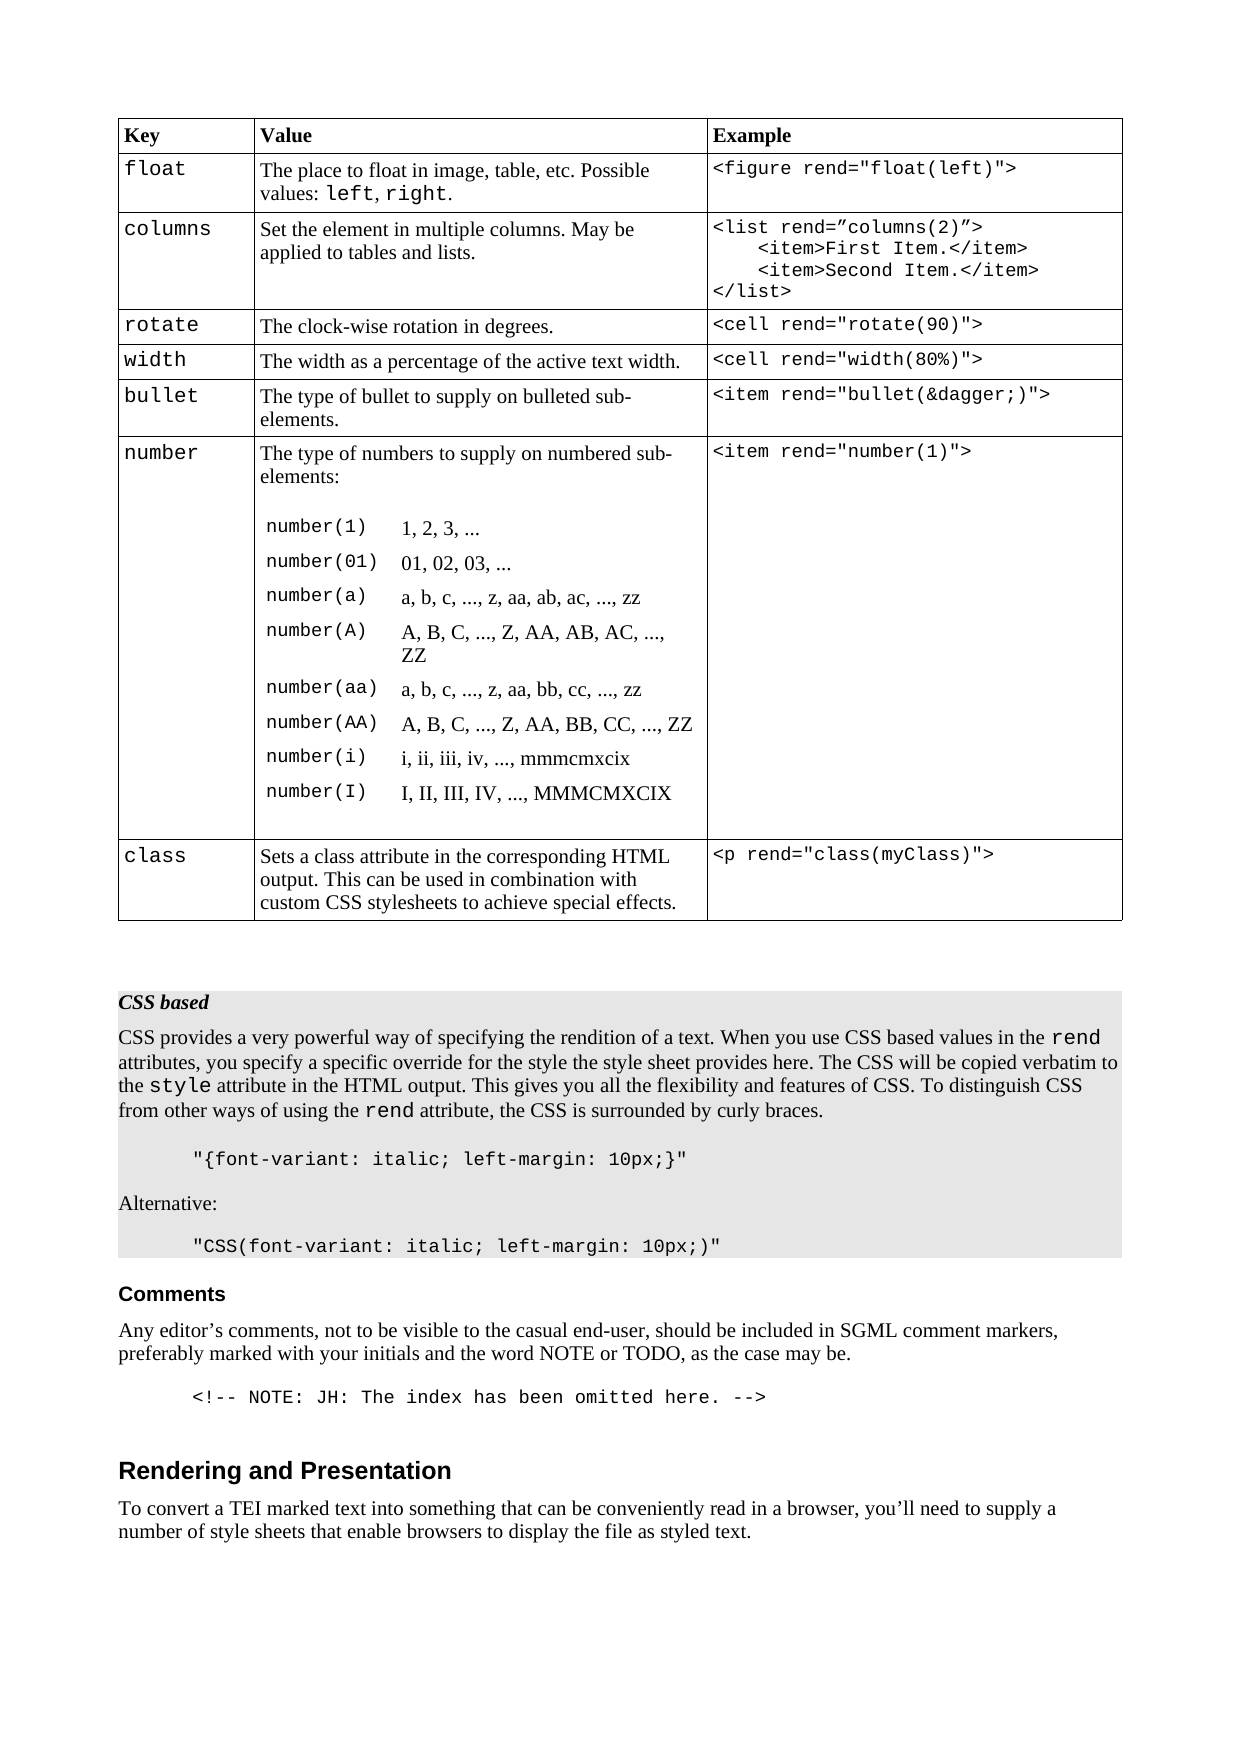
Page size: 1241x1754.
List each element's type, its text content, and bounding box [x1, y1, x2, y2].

table_cell class [119, 840, 254, 920]
table_cell A, B, C, ..., Z, AA, BB, CC, ..., ZZ [396, 707, 701, 741]
table_cell number(aa) [260, 672, 396, 707]
table_header Key [119, 119, 254, 153]
text "CSS(font-variant: italic; left-margin: 10px;)" [118, 1236, 1122, 1258]
text Alternative: [118, 1192, 1122, 1215]
table_cell Set the element in multiple columns. May be applied to tables and lists. [255, 213, 707, 309]
text "{font-variant: italic; left-margin: 10px;}" [118, 1147, 1122, 1171]
subtitle Rendering and Presentation [118, 1457, 1122, 1485]
table_cell columns [119, 213, 254, 309]
table_cell bullet [119, 380, 254, 436]
table_cell A, B, C, ..., Z, AA, AB, AC, ..., ZZ [396, 615, 701, 672]
table_cell a, b, c, ..., z, aa, bb, cc, ..., zz [396, 672, 701, 707]
table_header number(1) [260, 511, 396, 546]
text <!-- NOTE: JH: The index has been omitted here. --> [118, 1387, 1122, 1409]
text To convert a TEI marked text into something that can be conveniently read in a browser, you’ll need to supply a number of style sheets that enable browsers to display the file as styled text. [118, 1497, 1122, 1543]
subtitle Comments [118, 1283, 1122, 1306]
table_cell <cell rend="width(80%)"> [708, 345, 1122, 379]
table_cell float [119, 154, 254, 212]
table_cell rotate [119, 310, 254, 344]
table_cell Sets a class attribute in the corresponding HTML output. This can be used in combination with custom CSS stylesheets to achieve special effects. [255, 840, 707, 920]
table_cell The clock-wise rotation in degrees. [255, 310, 707, 344]
table_cell <p rend="class(myClass)"> [708, 840, 1122, 920]
text CSS provides a very powerful way of specifying the rendition of a text. When you use CSS based values in the rend attributes, you specify a specific override for the style the style sheet provides here. The CSS will be copied verbatim to the style attribute in the HTML output. This gives you all the flexibility and features of CSS. To distinguish CSS from other ways of using the rend attribute, the CSS is surrounded by curly braces. [118, 1026, 1122, 1124]
table_cell number(A) [260, 615, 396, 672]
table_cell width [119, 345, 254, 379]
table_header Value [255, 119, 707, 153]
table_cell The width as a percentage of the active text width. [255, 345, 707, 379]
table_cell number(i) [260, 741, 396, 776]
table_cell The type of bullet to supply on bulleted sub-elements. [255, 380, 707, 436]
table_cell number(AA) [260, 707, 396, 741]
table_cell number(a) [260, 580, 396, 615]
table_cell number(I) [260, 776, 396, 810]
subtitle CSS based [118, 991, 1122, 1014]
table_cell i, ii, iii, iv, ..., mmmcmxcix [396, 741, 701, 776]
table_cell The place to float in image, table, etc. Possible values: left, right. [255, 154, 707, 212]
table_cell <item rend="bullet(&dagger;)"> [708, 380, 1122, 436]
table_header Example [708, 119, 1122, 153]
table_cell I, II, III, IV, ..., MMMCMXCIX [396, 776, 701, 810]
table_cell number [119, 437, 254, 839]
table_cell <cell rend="rotate(90)"> [708, 310, 1122, 344]
table_cell number(01) [260, 546, 396, 580]
table_header 1, 2, 3, ... [396, 511, 701, 546]
table_cell 01, 02, 03, ... [396, 546, 701, 580]
table_cell The type of numbers to supply on numbered sub-elements: [255, 437, 707, 839]
table_cell <list rend=”columns(2)”> <item>First Item.</item> <item>Second Item.</item> </list> [708, 213, 1122, 309]
table_cell <item rend="number(1)"> [708, 437, 1122, 839]
table_cell a, b, c, ..., z, aa, ab, ac, ..., zz [396, 580, 701, 615]
table_cell <figure rend="float(left)"> [708, 154, 1122, 212]
text Any editor’s comments, not to be visible to the casual end-user, should be included in SGML comment markers, preferably marked with your initials and the word NOTE or TODO, as the case may be. [118, 1318, 1122, 1364]
